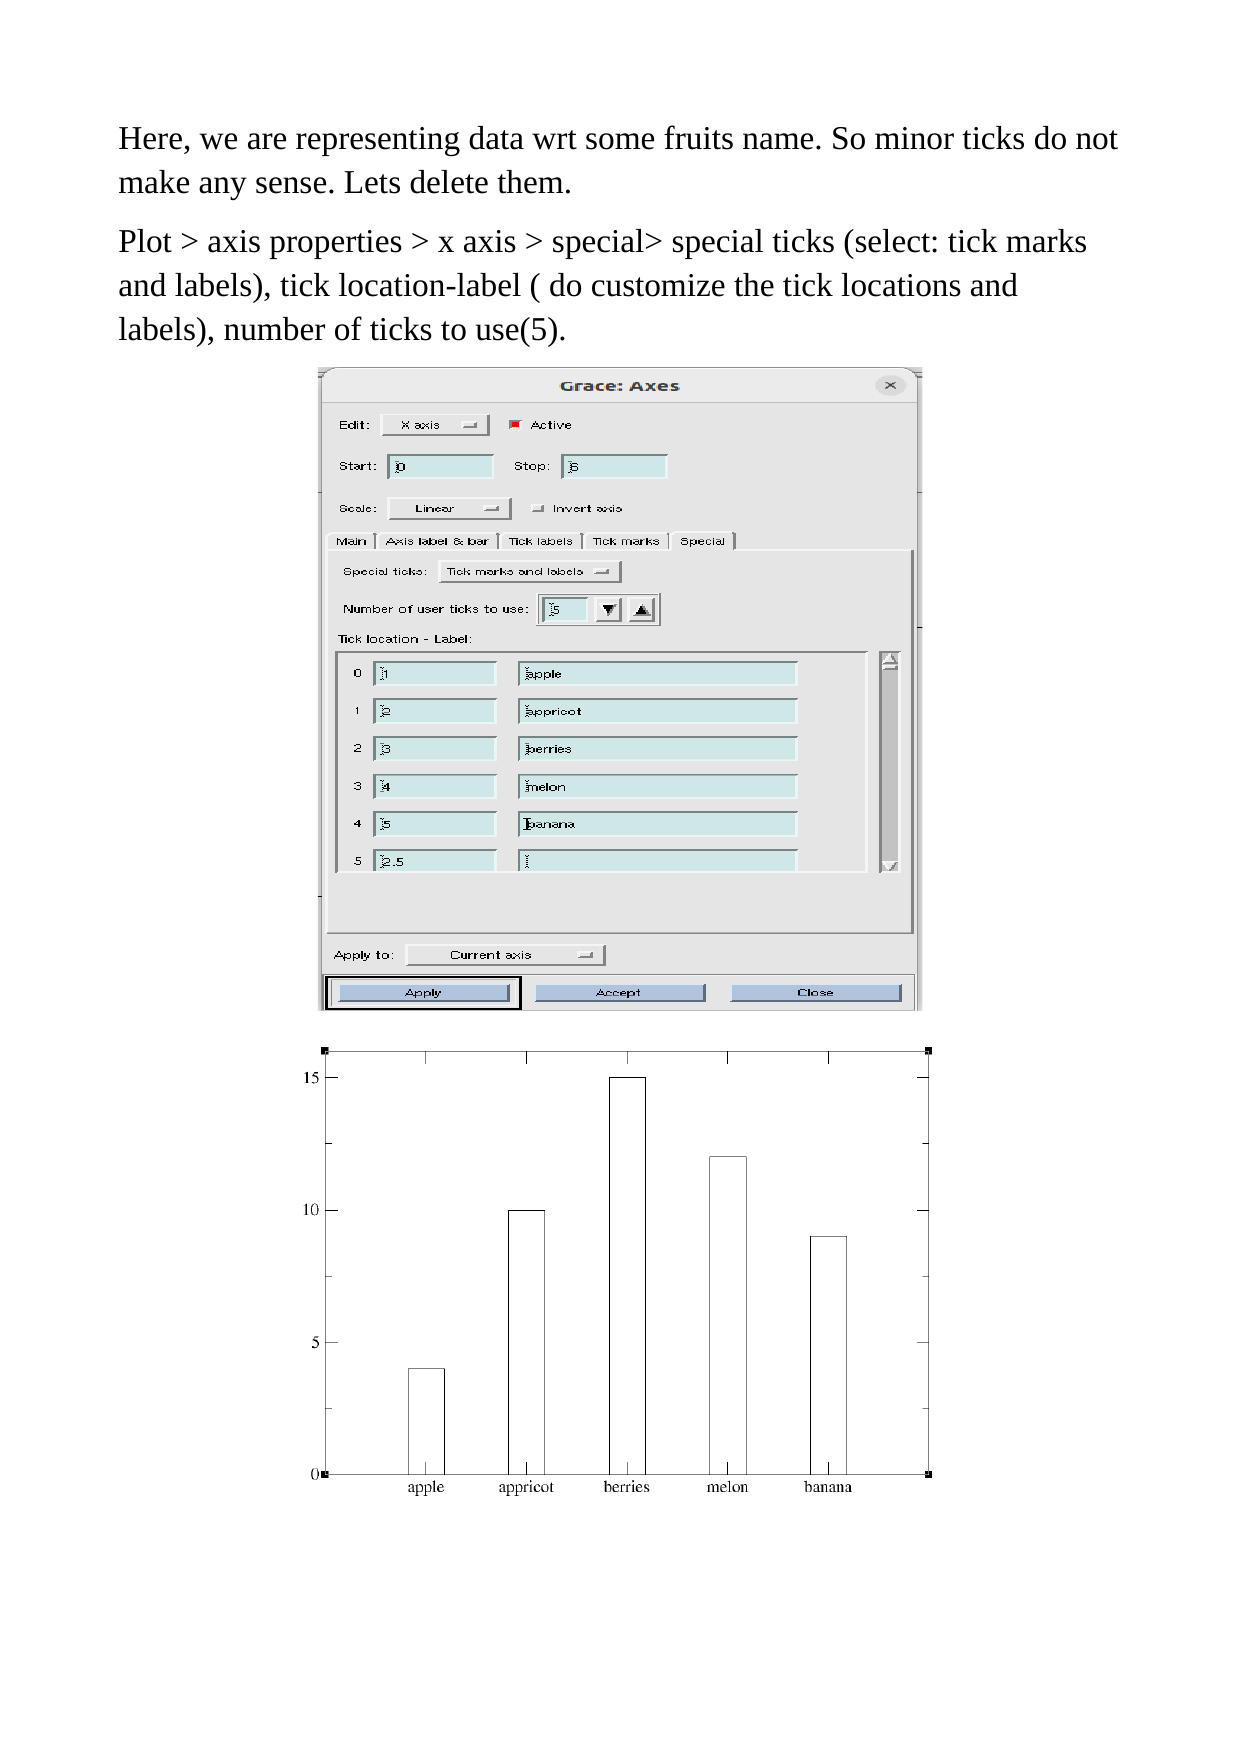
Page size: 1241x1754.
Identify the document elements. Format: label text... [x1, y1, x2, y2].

picture [317, 367, 923, 1011]
picture [300, 1037, 940, 1497]
text Here, we are representing data wrt some fruits name. So minor ticks do not make any sense. Lets delete them. [118, 118, 1122, 201]
text Plot > axis properties > x axis > special> special ticks (select: tick marks and labels), tick location-label ( do customize the tick locations and labels), number of ticks to use(5). [118, 221, 1122, 347]
